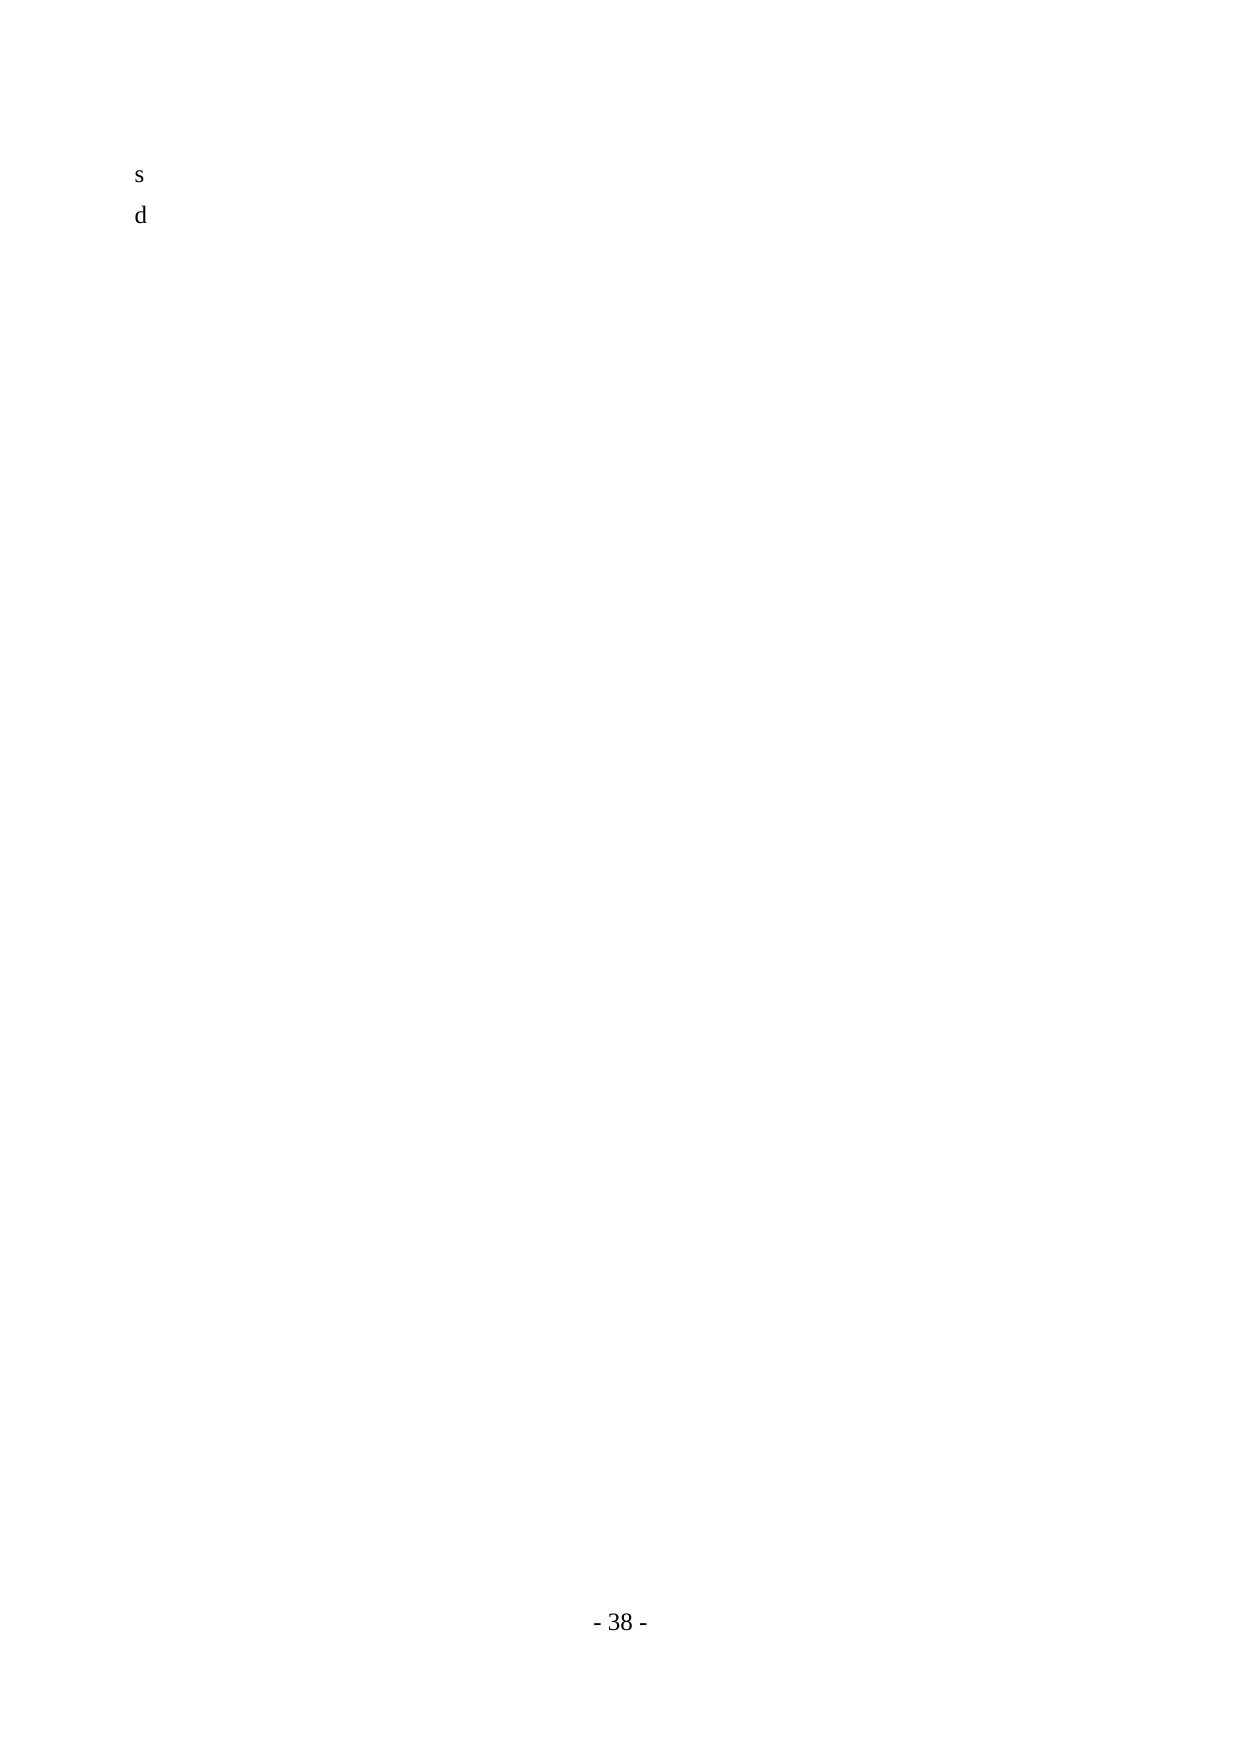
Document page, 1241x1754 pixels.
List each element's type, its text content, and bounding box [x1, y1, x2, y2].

text s [118, 159, 1122, 188]
text d [118, 201, 1122, 229]
